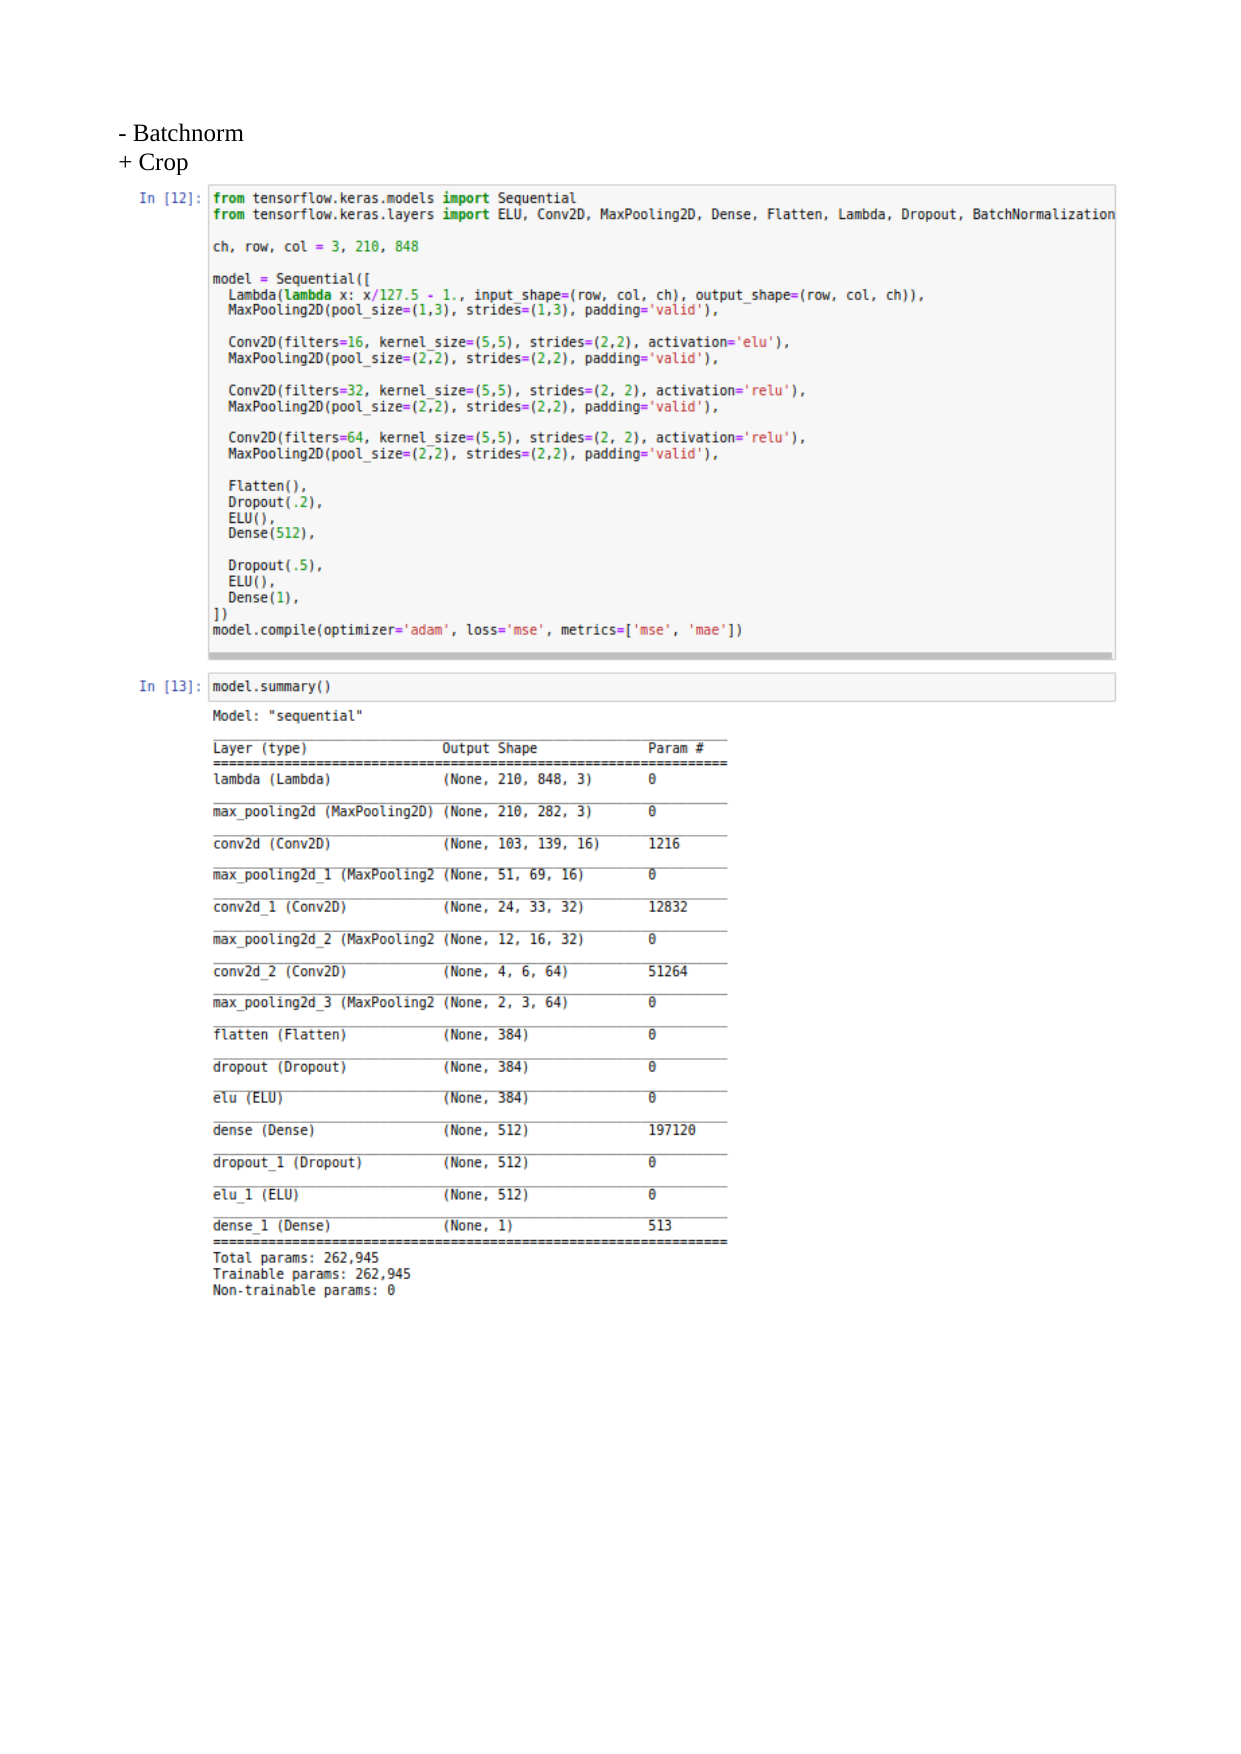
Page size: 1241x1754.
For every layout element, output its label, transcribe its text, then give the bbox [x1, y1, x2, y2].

picture [118, 175, 1123, 1310]
text + Crop [118, 147, 1122, 175]
text - Batchnorm [118, 118, 1122, 147]
